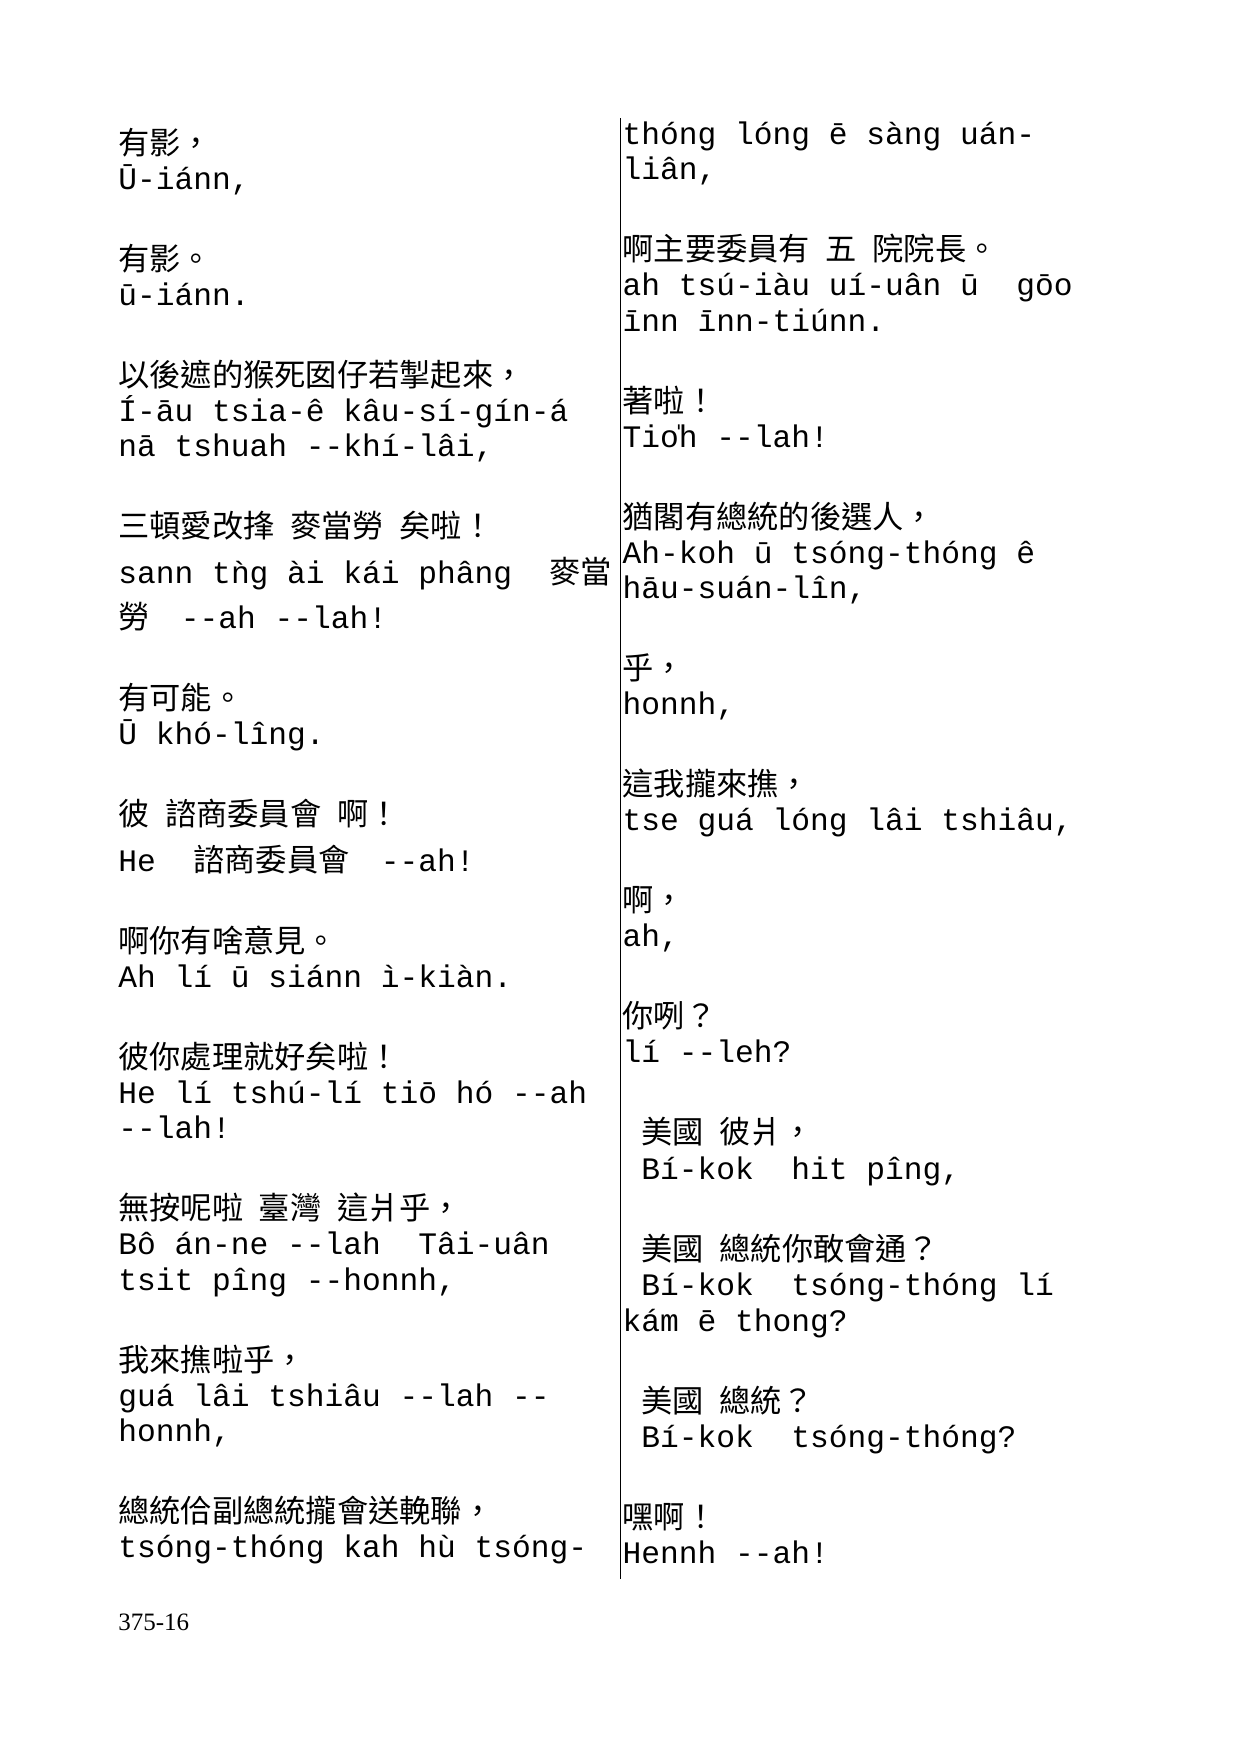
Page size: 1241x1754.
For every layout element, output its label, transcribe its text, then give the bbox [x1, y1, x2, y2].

text Bí-kok tsóng-thóng? [622, 1421, 1122, 1457]
text tse guá lóng lâi tshiâu, [622, 804, 1122, 840]
text 有影。 [118, 234, 618, 279]
text 三頓愛改捀 麥當勞 矣啦！ [118, 502, 618, 547]
text 無按呢啦 臺灣 這爿乎， [118, 1183, 618, 1228]
text 有可能。 [118, 673, 618, 719]
text 乎， [622, 643, 1122, 688]
text 彼你處理就好矣啦！ [118, 1032, 618, 1077]
text guá lâi tshiâu --lah --honnh, [118, 1380, 618, 1451]
text Ah lí ū siánn ì-kiàn. [118, 961, 618, 996]
text 美國 總統你敢會通？ [622, 1224, 1122, 1269]
text Tio̍h --lah! [622, 421, 1122, 456]
text ah tsú-iàu uí-uân ū gōo īnn īnn-tiúnn. [622, 269, 1122, 340]
text Bí-kok hit pîng, [622, 1153, 1122, 1188]
text 彼 諮商委員會 啊！ [118, 789, 618, 835]
text thóng lóng ē sàng uán-liân, [622, 118, 1122, 189]
text Ū khó-lîng. [118, 719, 618, 754]
text Í-āu tsia-ê kâu-sí-gín-á nā tshuah --khí-lâi, [118, 395, 618, 466]
text 著啦！ [622, 376, 1122, 421]
text sann tǹg ài kái phâng 麥當勞 --ah --lah! [118, 547, 618, 638]
text ah, [622, 921, 1122, 956]
text ū-iánn. [118, 279, 618, 315]
text 以後遮的猴死囡仔若掣起來， [118, 350, 618, 395]
text 我來撨啦乎， [118, 1335, 618, 1380]
text 嘿啊！ [622, 1492, 1122, 1537]
text 你咧？ [622, 991, 1122, 1037]
text Hennh --ah! [622, 1537, 1122, 1573]
text 有影， [118, 118, 618, 163]
text Ū-iánn, [118, 163, 618, 199]
text 這我攏來撨， [622, 759, 1122, 804]
text tsóng-thóng kah hù tsóng- [118, 1531, 618, 1567]
text Bí-kok tsóng-thóng lí kám ē thong? [622, 1269, 1122, 1340]
text He 諮商委員會 --ah! [118, 835, 618, 880]
text Ah-koh ū tsóng-thóng ê hāu-suán-lîn, [622, 537, 1122, 608]
text honnh, [622, 688, 1122, 724]
text Bô án-ne --lah Tâi-uân tsit pîng --honnh, [118, 1228, 618, 1299]
text 美國 彼爿， [622, 1107, 1122, 1153]
text 啊主要委員有 五 院院長。 [622, 224, 1122, 269]
text 啊， [622, 875, 1122, 921]
text He lí tshú-lí tiō hó --ah --lah! [118, 1077, 618, 1148]
text 總統佮副總統攏會送輓聯， [118, 1486, 618, 1531]
text lí --leh? [622, 1037, 1122, 1072]
text 美國 總統？ [622, 1376, 1122, 1421]
text 猶閣有總統的後選人， [622, 492, 1122, 537]
text 啊你有啥意見。 [118, 916, 618, 961]
